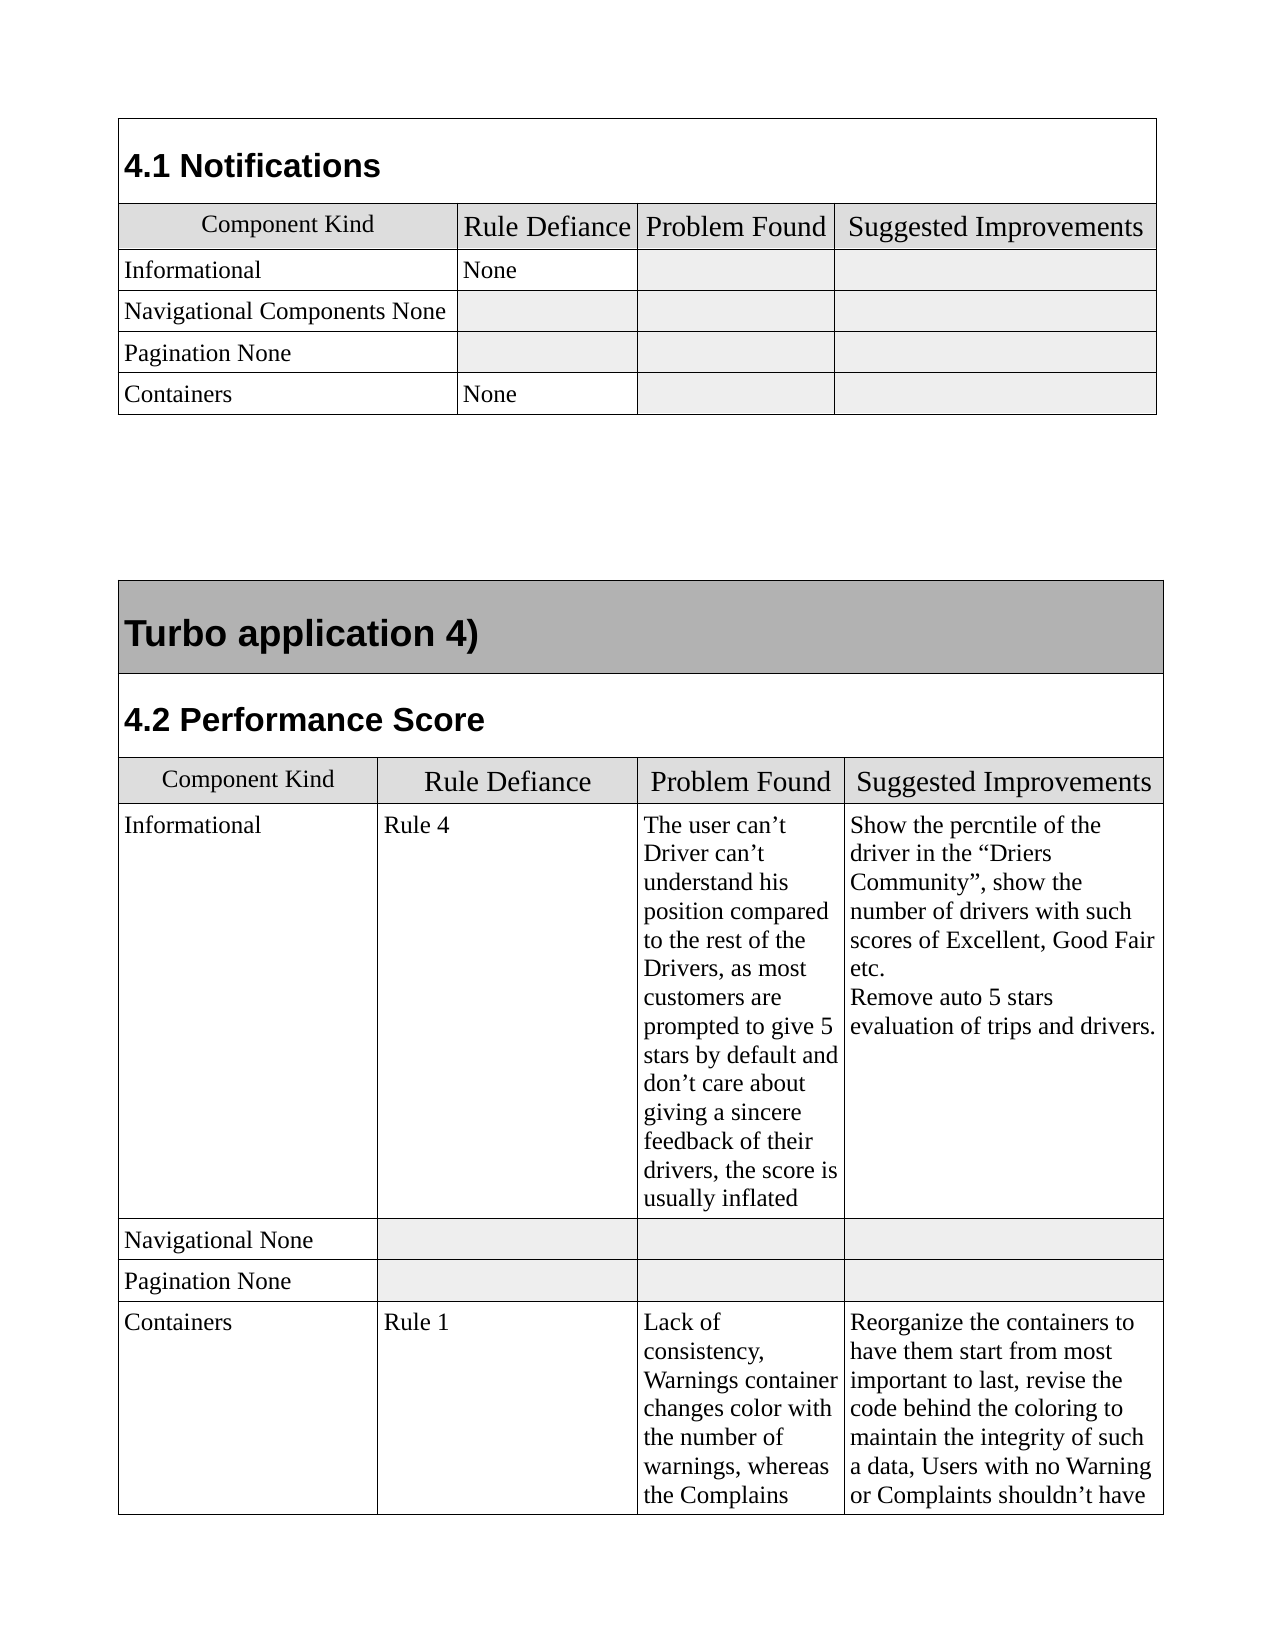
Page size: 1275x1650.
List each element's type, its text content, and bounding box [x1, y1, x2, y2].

table_cell Pagination None [119, 332, 457, 372]
table_cell None [458, 250, 637, 290]
table_cell Problem Found [638, 204, 834, 248]
table_header Turbo application 4) [119, 581, 1163, 673]
table_cell Containers [119, 373, 457, 413]
table_cell [835, 332, 1156, 372]
table_cell [638, 1260, 844, 1301]
table_cell Problem Found [638, 758, 844, 803]
table_cell Rule 1 [378, 1302, 637, 1514]
table_cell Show the percntile of the driver in the “Driers Community”, show the number of drivers with such scores of Excellent, Good Fair etc. Remove auto 5 stars evaluation of trips and drivers. [845, 804, 1163, 1218]
table_cell Suggested Improvements [835, 204, 1156, 248]
table_cell None [458, 373, 637, 413]
table_cell Rule Defiance [378, 758, 637, 803]
table_cell Reorganize the containers to have them start from most important to last, revise the code behind the coloring to maintain the integrity of such a data, Users with no Warning or Complaints shouldn’t have [845, 1302, 1163, 1514]
table_cell [835, 373, 1156, 413]
table_cell Lack of consistency, Warnings container changes color with the number of warnings, whereas the Complains [638, 1302, 844, 1514]
table_cell 4.1 Notifications [119, 119, 1156, 202]
table_cell Pagination None [119, 1260, 377, 1301]
table_cell [378, 1260, 637, 1301]
table_cell Component Kind [119, 758, 377, 803]
table_cell [835, 250, 1156, 290]
table_cell Navigational Components None [119, 291, 457, 331]
table_cell Containers [119, 1302, 377, 1514]
table_cell [458, 291, 637, 331]
table_cell Rule Defiance [458, 204, 637, 248]
table_cell [378, 1219, 637, 1259]
table_cell Informational [119, 804, 377, 1218]
table_cell [458, 332, 637, 372]
table_cell [638, 250, 834, 290]
table_cell [638, 291, 834, 331]
table_cell [638, 373, 834, 413]
table_cell Navigational None [119, 1219, 377, 1259]
table_cell [845, 1260, 1163, 1301]
table_cell Informational [119, 250, 457, 290]
table_cell [835, 291, 1156, 331]
table_cell [638, 332, 834, 372]
table_cell 4.2 Performance Score [119, 674, 1163, 757]
table_cell [845, 1219, 1163, 1259]
table_cell Rule 4 [378, 804, 637, 1218]
table_cell Component Kind [119, 204, 457, 248]
table_cell The user can’t Driver can’t understand his position compared to the rest of the Drivers, as most customers are prompted to give 5 stars by default and don’t care about giving a sincere feedback of their drivers, the score is usually inflated [638, 804, 844, 1218]
table_cell Suggested Improvements [845, 758, 1163, 803]
table_cell [638, 1219, 844, 1259]
